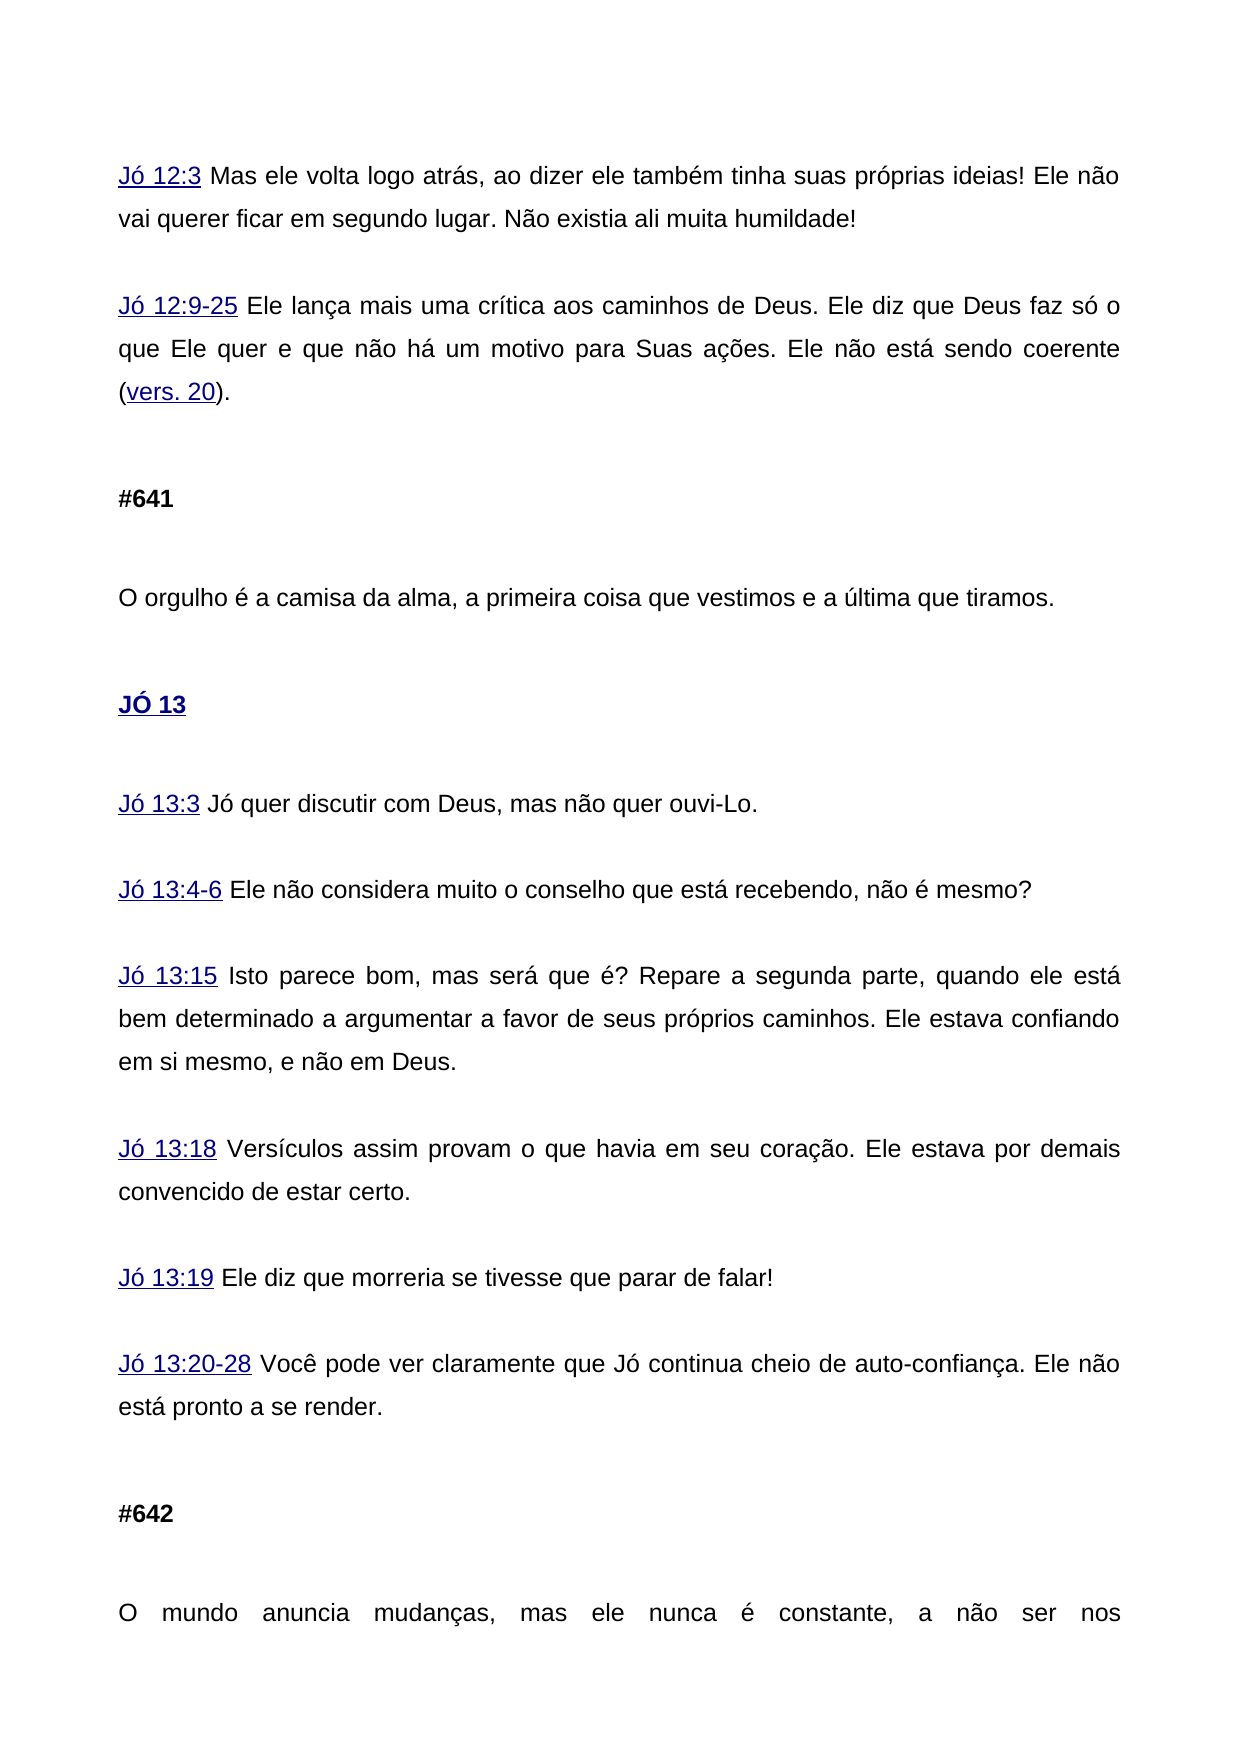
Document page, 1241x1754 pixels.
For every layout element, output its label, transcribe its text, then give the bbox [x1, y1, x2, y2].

text Jó 13:18 Versículos assim provam o que havia em seu coração. Ele estava por demais convencido de estar certo. [118, 1133, 1122, 1205]
subtitle #642 [118, 1499, 1122, 1528]
text Jó 13:19 Ele diz que morreria se tivesse que parar de falar! [118, 1263, 1122, 1292]
text O mundo anuncia mudanças, mas ele nunca é constante, a não ser nos [118, 1598, 1122, 1627]
subtitle #641 [118, 484, 1122, 513]
text Jó 13:4-6 Ele não considera muito o conselho que está recebendo, não é mesmo? [118, 875, 1122, 903]
text Jó 13:3 Jó quer discutir com Deus, mas não quer ouvi-Lo. [118, 788, 1122, 817]
text Jó 13:15 Isto parece bom, mas será que é? Repare a segunda parte, quando ele está bem determinado a argumentar a favor de seus próprios caminhos. Ele estava confiando em si mesmo, e não em Deus. [118, 961, 1122, 1076]
text Jó 12:9-25 Ele lança mais uma crítica aos caminhos de Deus. Ele diz que Deus faz só o que Ele quer e que não há um motivo para Suas ações. Ele não está sendo coerente (vers. 20). [118, 291, 1122, 406]
text Jó 13:20-28 Você pode ver claramente que Jó continua cheio de auto-confiança. Ele não está pronto a se render. [118, 1349, 1122, 1421]
text O orgulho é a camisa da alma, a primeira coisa que vestimos e a última que tiramos. [118, 583, 1122, 611]
subtitle JÓ 13 [118, 690, 1122, 718]
text Jó 12:3 Mas ele volta logo atrás, ao dizer ele também tinha suas próprias ideias! Ele não vai querer ficar em segundo lugar. Não existia ali muita humildade! [118, 161, 1122, 233]
